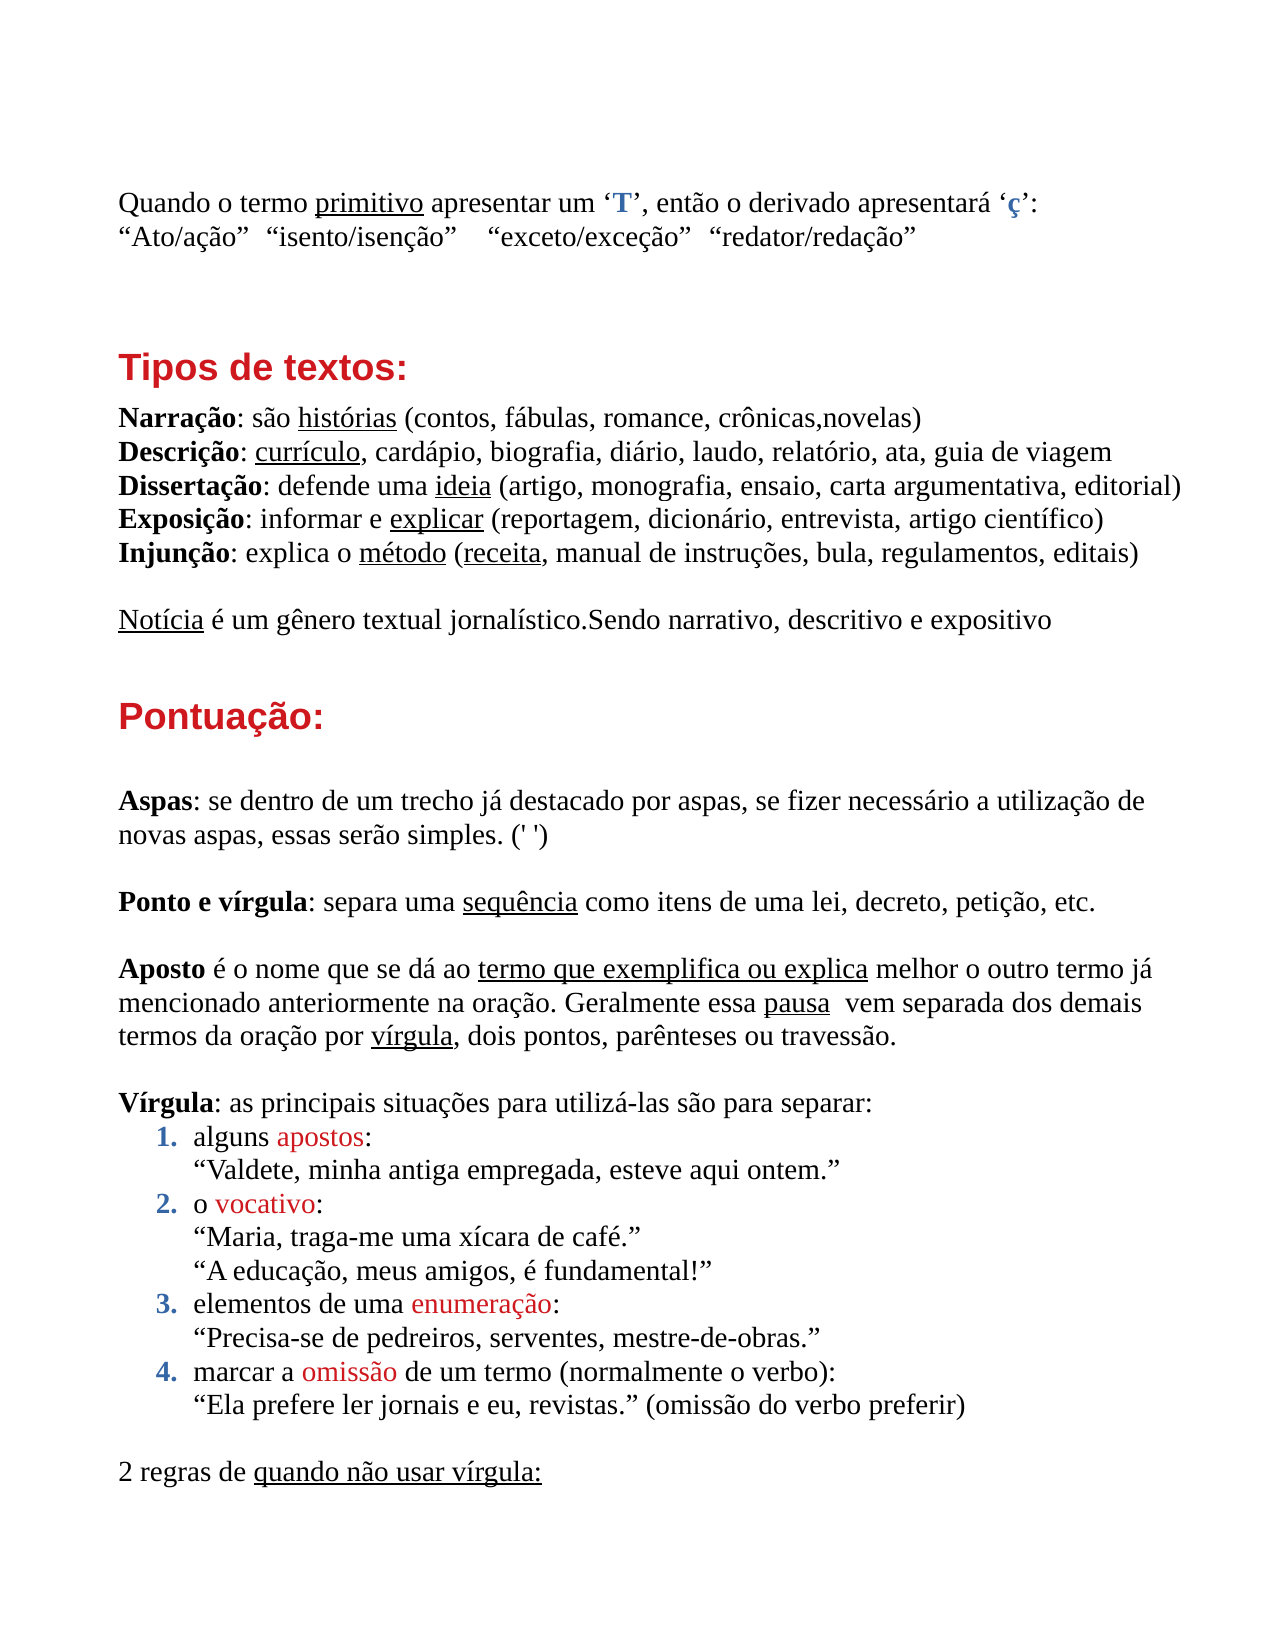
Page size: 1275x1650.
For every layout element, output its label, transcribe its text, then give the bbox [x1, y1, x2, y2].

list alguns apostos: “Valdete, minha antiga empregada, esteve aqui ontem.” [156, 1119, 1193, 1186]
text Aposto é o nome que se dá ao termo que exemplifica ou explica melhor o outro termo já mencionado anteriormente na oração. Geralmente essa pausa vem separada dos demais termos da oração por vírgula, dois pontos, parênteses ou travessão. [118, 951, 1193, 1052]
list elementos de uma enumeração: “Precisa-se de pedreiros, serventes, mestre-de-obras.” [156, 1287, 1193, 1354]
list o vocativo: “Maria, traga-me uma xícara de café.” [156, 1186, 1193, 1253]
text Ponto e vírgula: separa uma sequência como itens de uma lei, decreto, petição, etc. [118, 884, 1193, 918]
subtitle Tipos de textos: [118, 344, 1193, 388]
text Aspas: se dentro de um trecho já destacado por aspas, se fizer necessário a utilização de novas aspas, essas serão simples. (' ') [118, 783, 1193, 851]
subtitle Narração: são histórias (contos, fábulas, romance, crônicas,novelas) [118, 401, 1193, 434]
subtitle Dissertação: defende uma ideia (artigo, monografia, ensaio, carta argumentativa, editorial) [118, 468, 1193, 501]
subtitle Injunção: explica o método (receita, manual de instruções, bula, regulamentos, editais) [118, 535, 1193, 568]
subtitle Notícia é um gênero textual jornalístico.Sendo narrativo, descritivo e expositivo [118, 602, 1193, 635]
subtitle Descrição: currículo, cardápio, biografia, diário, laudo, relatório, ata, guia de viagem [118, 434, 1193, 468]
subtitle Exposição: informar e explicar (reportagem, dicionário, entrevista, artigo científico) [118, 501, 1193, 535]
text Quando o termo primitivo apresentar um ‘T’, então o derivado apresentará ‘ç’: [118, 185, 1193, 219]
list “A educação, meus amigos, é fundamental!” [156, 1253, 1193, 1287]
subtitle Pontuação: [118, 694, 1193, 737]
text Vírgula: as principais situações para utilizá-las são para separar: [118, 1085, 1193, 1119]
list marcar a omissão de um termo (normalmente o verbo): “Ela prefere ler jornais e eu, revistas.” (omissão do verbo preferir) [156, 1354, 1193, 1454]
text “Ato/ação” “isento/isenção” “exceto/exceção” “redator/redação” [118, 219, 1193, 252]
text 2 regras de quando não usar vírgula: [118, 1454, 1193, 1488]
